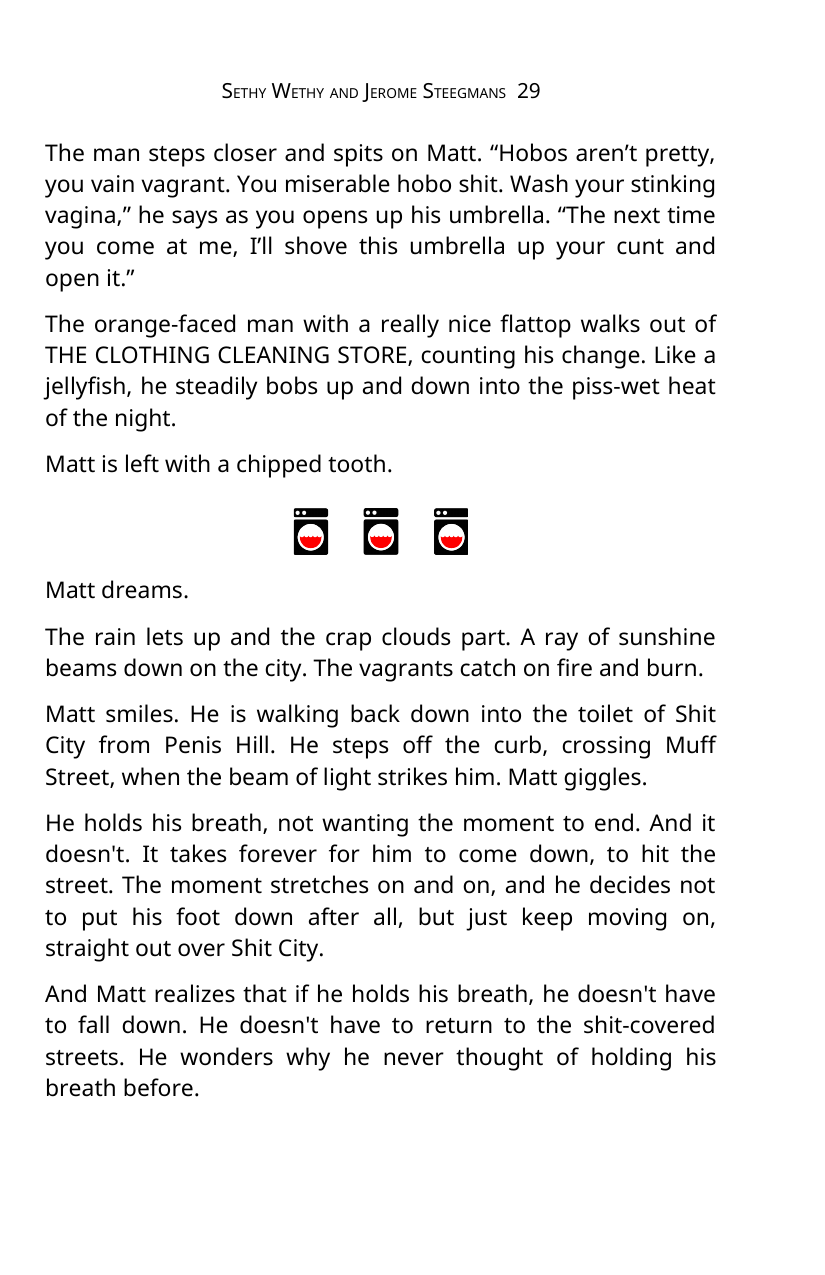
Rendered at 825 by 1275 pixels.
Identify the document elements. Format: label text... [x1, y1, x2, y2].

text Matt is left with a chipped tooth. [45, 448, 717, 479]
text The man steps closer and spits on Matt. “Hobos aren’t pretty, you vain vagrant. You miserable hobo shit. Wash your stinking vagina,” he says as you opens up his umbrella. “The next time you come at me, I’ll shove this umbrella up your cunt and open it.” [45, 136, 717, 293]
text He holds his breath, not wanting the moment to end. And it doesn't. It takes forever for him to come down, to hit the street. The moment stretches on and on, and he decides not to put his foot down after all, but just keep moving on, straight out over Shit City. [45, 807, 717, 963]
text Matt smiles. He is walking back down into the toilet of Shit City from Penis Hill. He steps oﬀ the curb, crossing Muﬀ Street, when the beam of light strikes him. Matt giggles. [45, 698, 717, 792]
text And Matt realizes that if he holds his breath, he doesn't have to fall down. He doesn't have to return to the shit-covered streets. He wonders why he never thought of holding his breath before. [45, 978, 717, 1103]
text The rain lets up and the crap clouds part. A ray of sunshine beams down on the city. The vagrants catch on fire and burn. [45, 621, 717, 683]
text Matt dreams. [45, 574, 717, 606]
picture [293, 508, 468, 555]
text The orange-faced man with a really nice flattop walks out of THE CLOTHING CLEANING STORE, counting his change. Like a jellyfish, he steadily bobs up and down into the piss-wet heat of the night. [45, 308, 717, 433]
